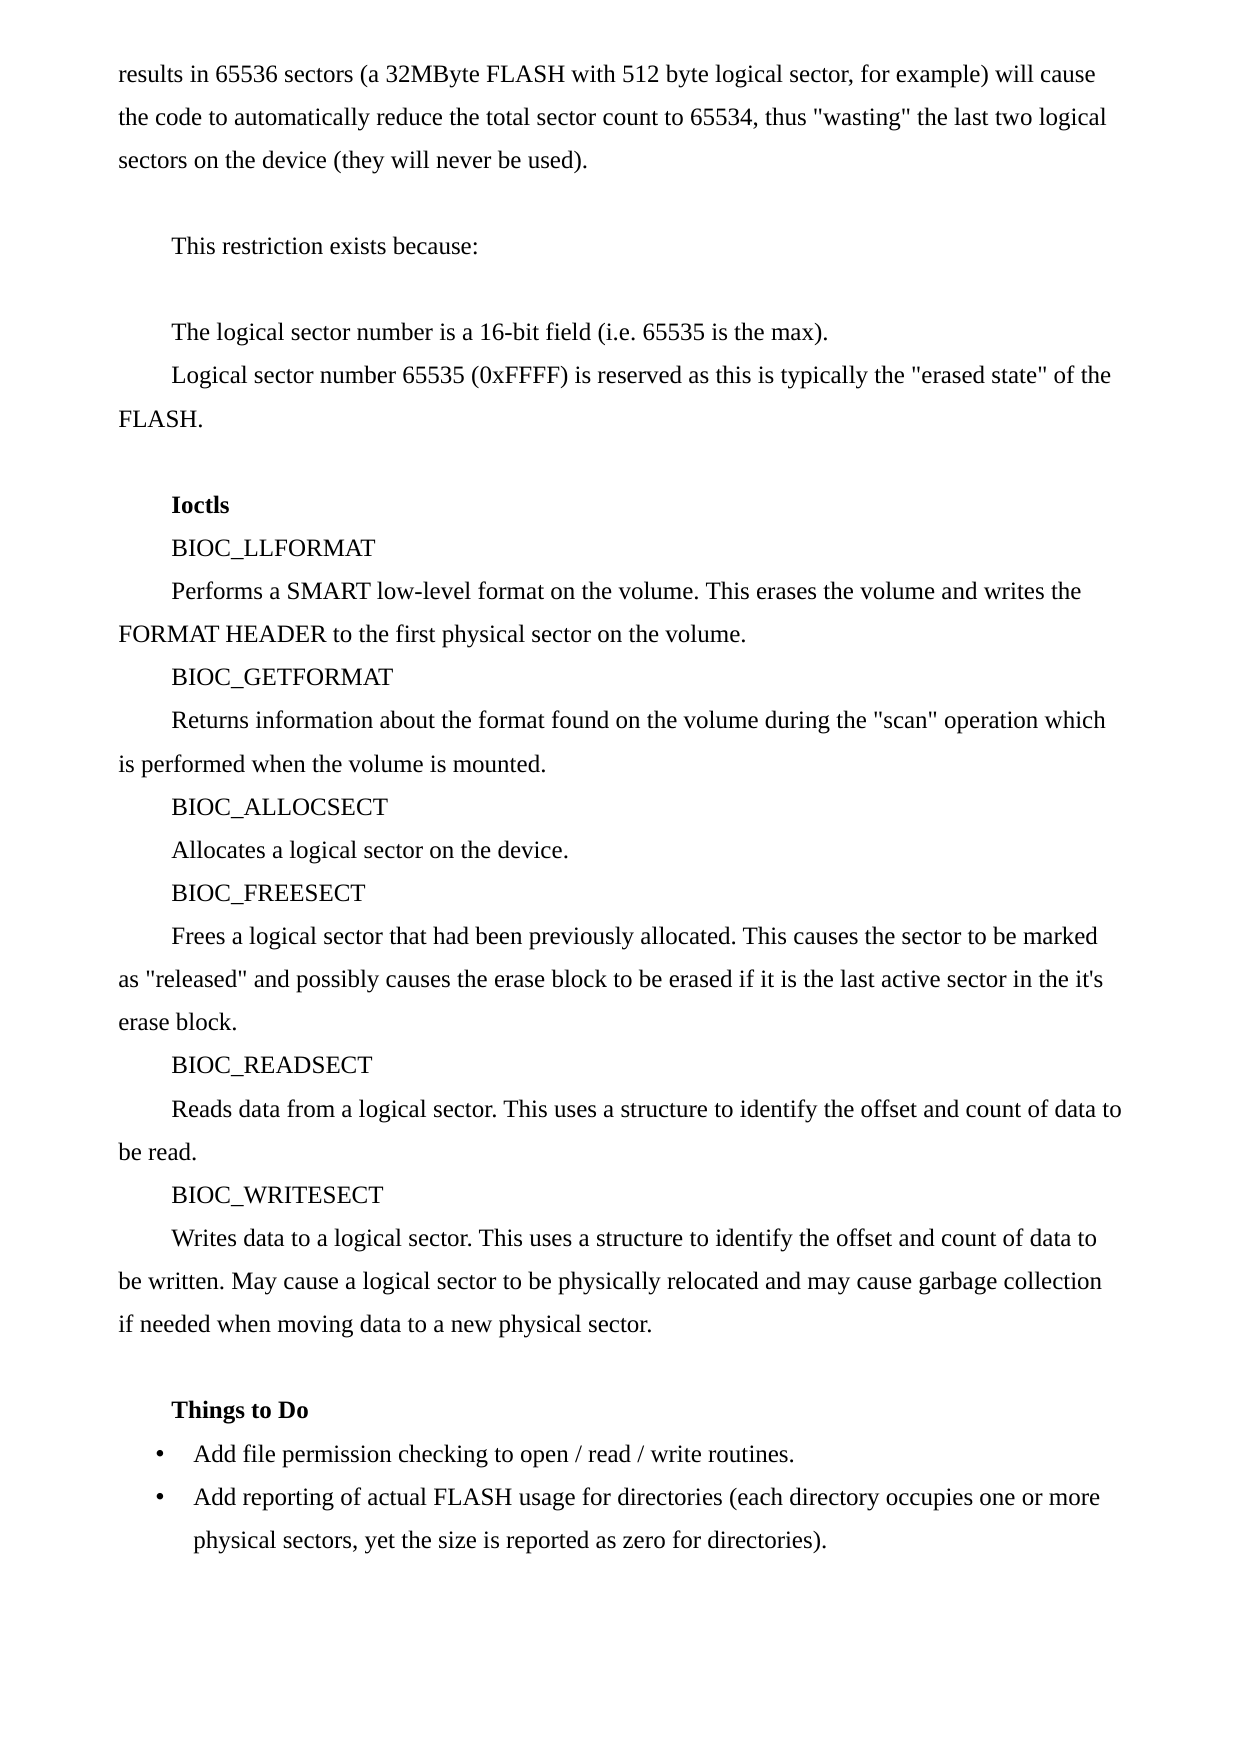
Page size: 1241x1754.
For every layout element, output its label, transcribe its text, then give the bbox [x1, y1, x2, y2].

text BIOC_FREESECT [118, 878, 1122, 907]
text BIOC_ALLOCSECT [118, 792, 1122, 821]
text Reads data from a logical sector. This uses a structure to identify the offset and count of data to be read. [118, 1094, 1122, 1166]
list Add file permission checking to open / read / write routines. [156, 1439, 1122, 1467]
text Ioctls [118, 490, 1122, 519]
text BIOC_GETFORMAT [118, 662, 1122, 691]
text The logical sector number is a 16-bit field (i.e. 65535 is the max). [118, 317, 1122, 346]
text results in 65536 sectors (a 32MByte FLASH with 512 byte logical sector, for example) will cause the code to automatically reduce the total sector count to 65534, thus "wasting" the last two logical sectors on the device (they will never be used). [118, 59, 1122, 174]
text This restriction exists because: [118, 231, 1122, 260]
text Things to Do [118, 1396, 1122, 1424]
text BIOC_READSECT [118, 1051, 1122, 1079]
text Frees a logical sector that had been previously allocated. This causes the sector to be marked as "released" and possibly causes the erase block to be erased if it is the last active sector in the it's erase block. [118, 921, 1122, 1036]
text Performs a SMART low-level format on the volume. This erases the volume and writes the FORMAT HEADER to the first physical sector on the volume. [118, 576, 1122, 648]
text Writes data to a logical sector. This uses a structure to identify the offset and count of data to be written. May cause a logical sector to be physically relocated and may cause garbage collection if needed when moving data to a new physical sector. [118, 1223, 1122, 1338]
text Allocates a logical sector on the device. [118, 835, 1122, 864]
text Logical sector number 65535 (0xFFFF) is reserved as this is typically the "erased state" of the FLASH. [118, 361, 1122, 432]
text BIOC_WRITESECT [118, 1180, 1122, 1209]
list Add reporting of actual FLASH usage for directories (each directory occupies one or more physical sectors, yet the size is reported as zero for directories). [156, 1482, 1122, 1554]
text Returns information about the format found on the volume during the "scan" operation which is performed when the volume is mounted. [118, 706, 1122, 777]
text BIOC_LLFORMAT [118, 533, 1122, 562]
